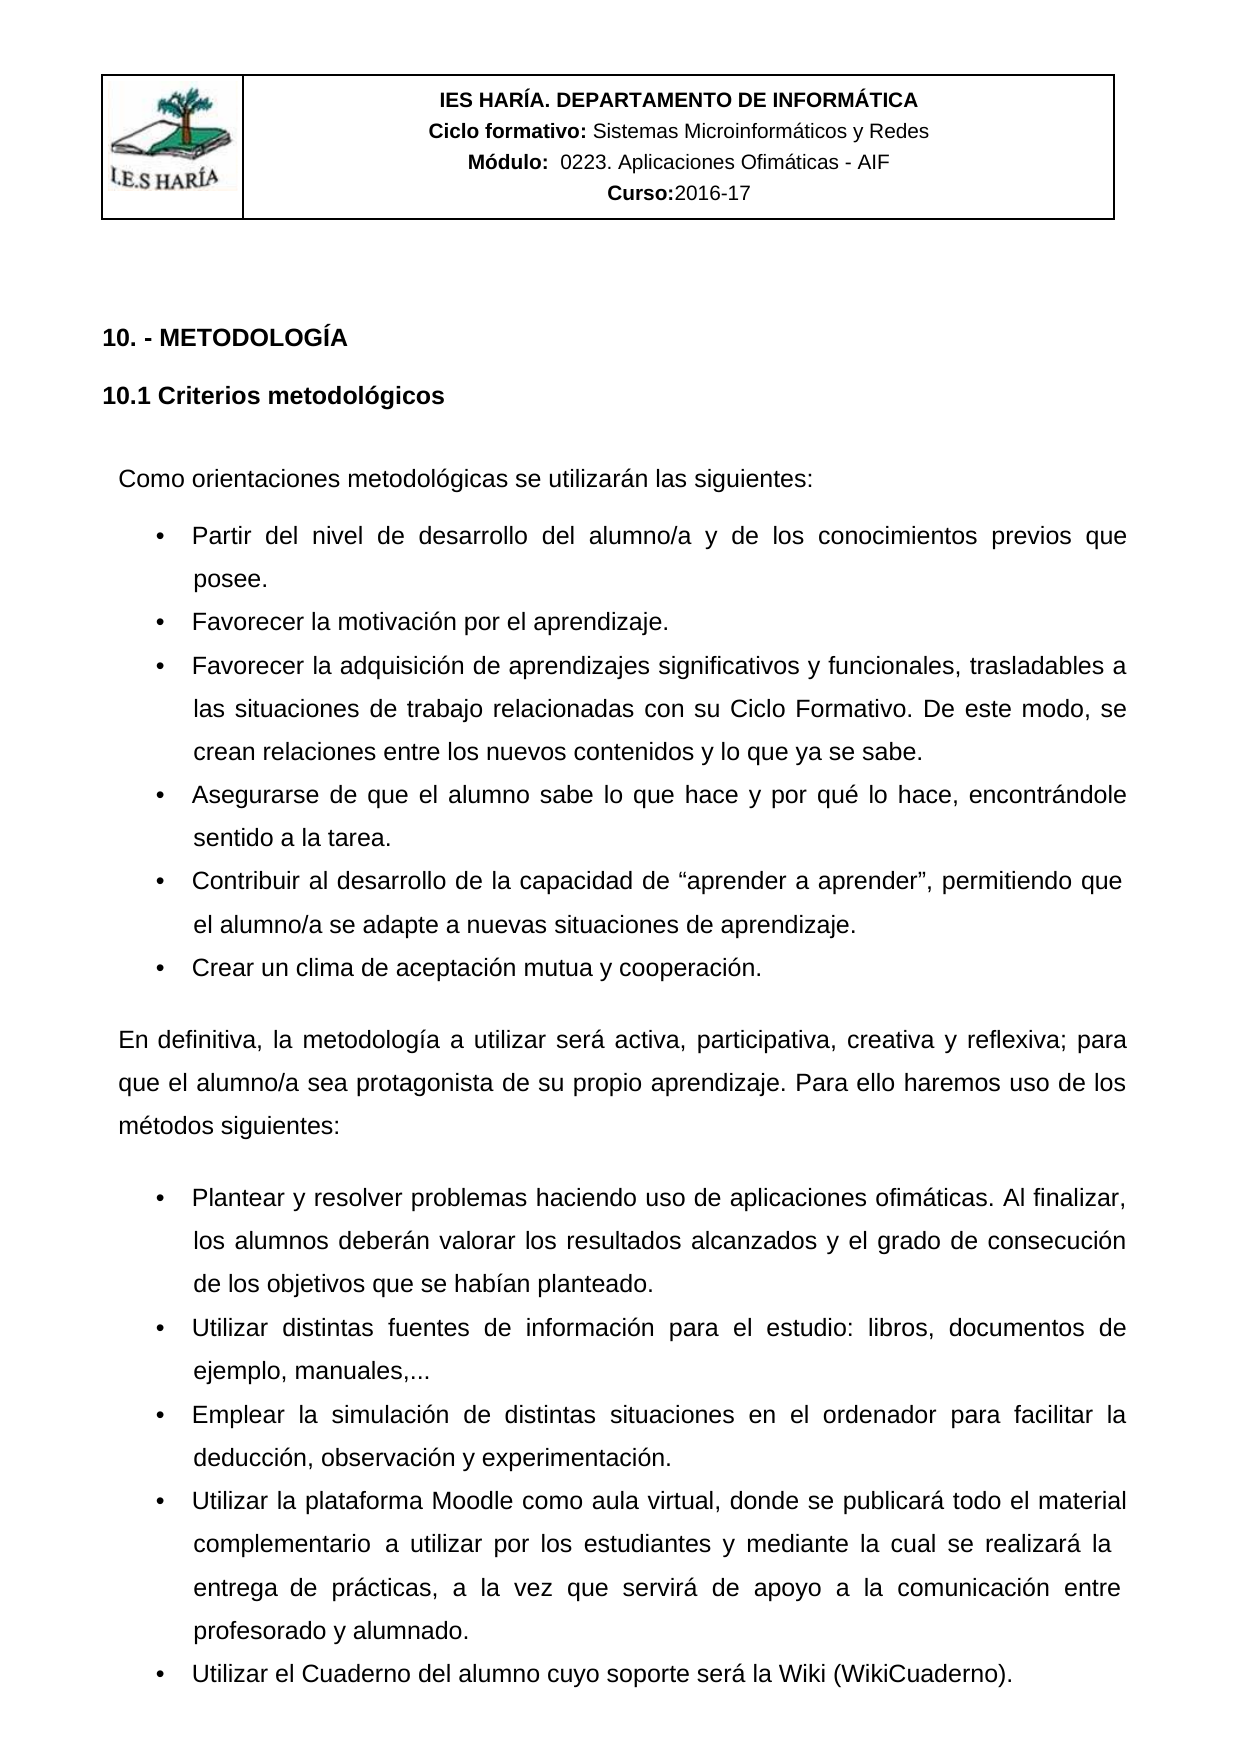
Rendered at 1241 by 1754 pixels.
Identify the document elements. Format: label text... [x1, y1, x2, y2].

text • Favorecer la motivación por el aprendizaje. [156, 607, 1138, 636]
picture [107, 81, 238, 191]
text • Favorecer la adquisición de aprendizajes significativos y funcionales, trasladables a las situaciones de trabajo relacionadas con su Ciclo Formativo. De este modo, se crean relaciones entre los nuevos contenidos y lo que ya se sabe. [156, 651, 1127, 766]
text el alumno/a se adapte a nuevas situaciones de aprendizaje. [193, 910, 1138, 938]
text • Utilizar distintas fuentes de información para el estudio: libros, documentos de ejemplo, manuales,... [156, 1313, 1127, 1385]
text • Utilizar la plataforma Moodle como aula virtual, donde se publicará todo el material complementario a utilizar por los estudiantes y mediante la cual se realizará la [156, 1486, 1127, 1558]
text En definitiva, la metodología a utilizar será activa, participativa, creativa y reflexiva; para que el alumno/a sea protagonista de su propio aprendizaje. Para ello haremos uso de los métodos siguientes: [118, 1025, 1127, 1140]
text • Contribuir al desarrollo de la capacidad de “aprender a aprender”, permitiendo que [156, 866, 1138, 895]
text 10.1 Criterios metodológicos [102, 381, 1138, 410]
text • Plantear y resolver problemas haciendo uso de aplicaciones ofimáticas. Al finalizar, los alumnos deberán valorar los resultados alcanzados y el grado de consecución de los objetivos que se habían planteado. [156, 1183, 1127, 1298]
text Como orientaciones metodológicas se utilizarán las siguientes: [118, 464, 819, 492]
text entrega de prácticas, a la vez que servirá de apoyo a la comunicación entre profesorado y alumnado. [193, 1573, 1127, 1645]
text • Utilizar el Cuaderno del alumno cuyo soporte será la Wiki (WikiCuaderno). [156, 1659, 1138, 1688]
subtitle 10. - METODOLOGÍA [102, 323, 1138, 352]
text • Emplear la simulación de distintas situaciones en el ordenador para facilitar la deducción, observación y experimentación. [156, 1400, 1127, 1472]
text • Crear un clima de aceptación mutua y cooperación. [156, 953, 1138, 982]
text • Partir del nivel de desarrollo del alumno/a y de los conocimientos previos que posee. [156, 521, 1127, 593]
text • Asegurarse de que el alumno sabe lo que hace y por qué lo hace, encontrándole sentido a la tarea. [156, 780, 1127, 852]
